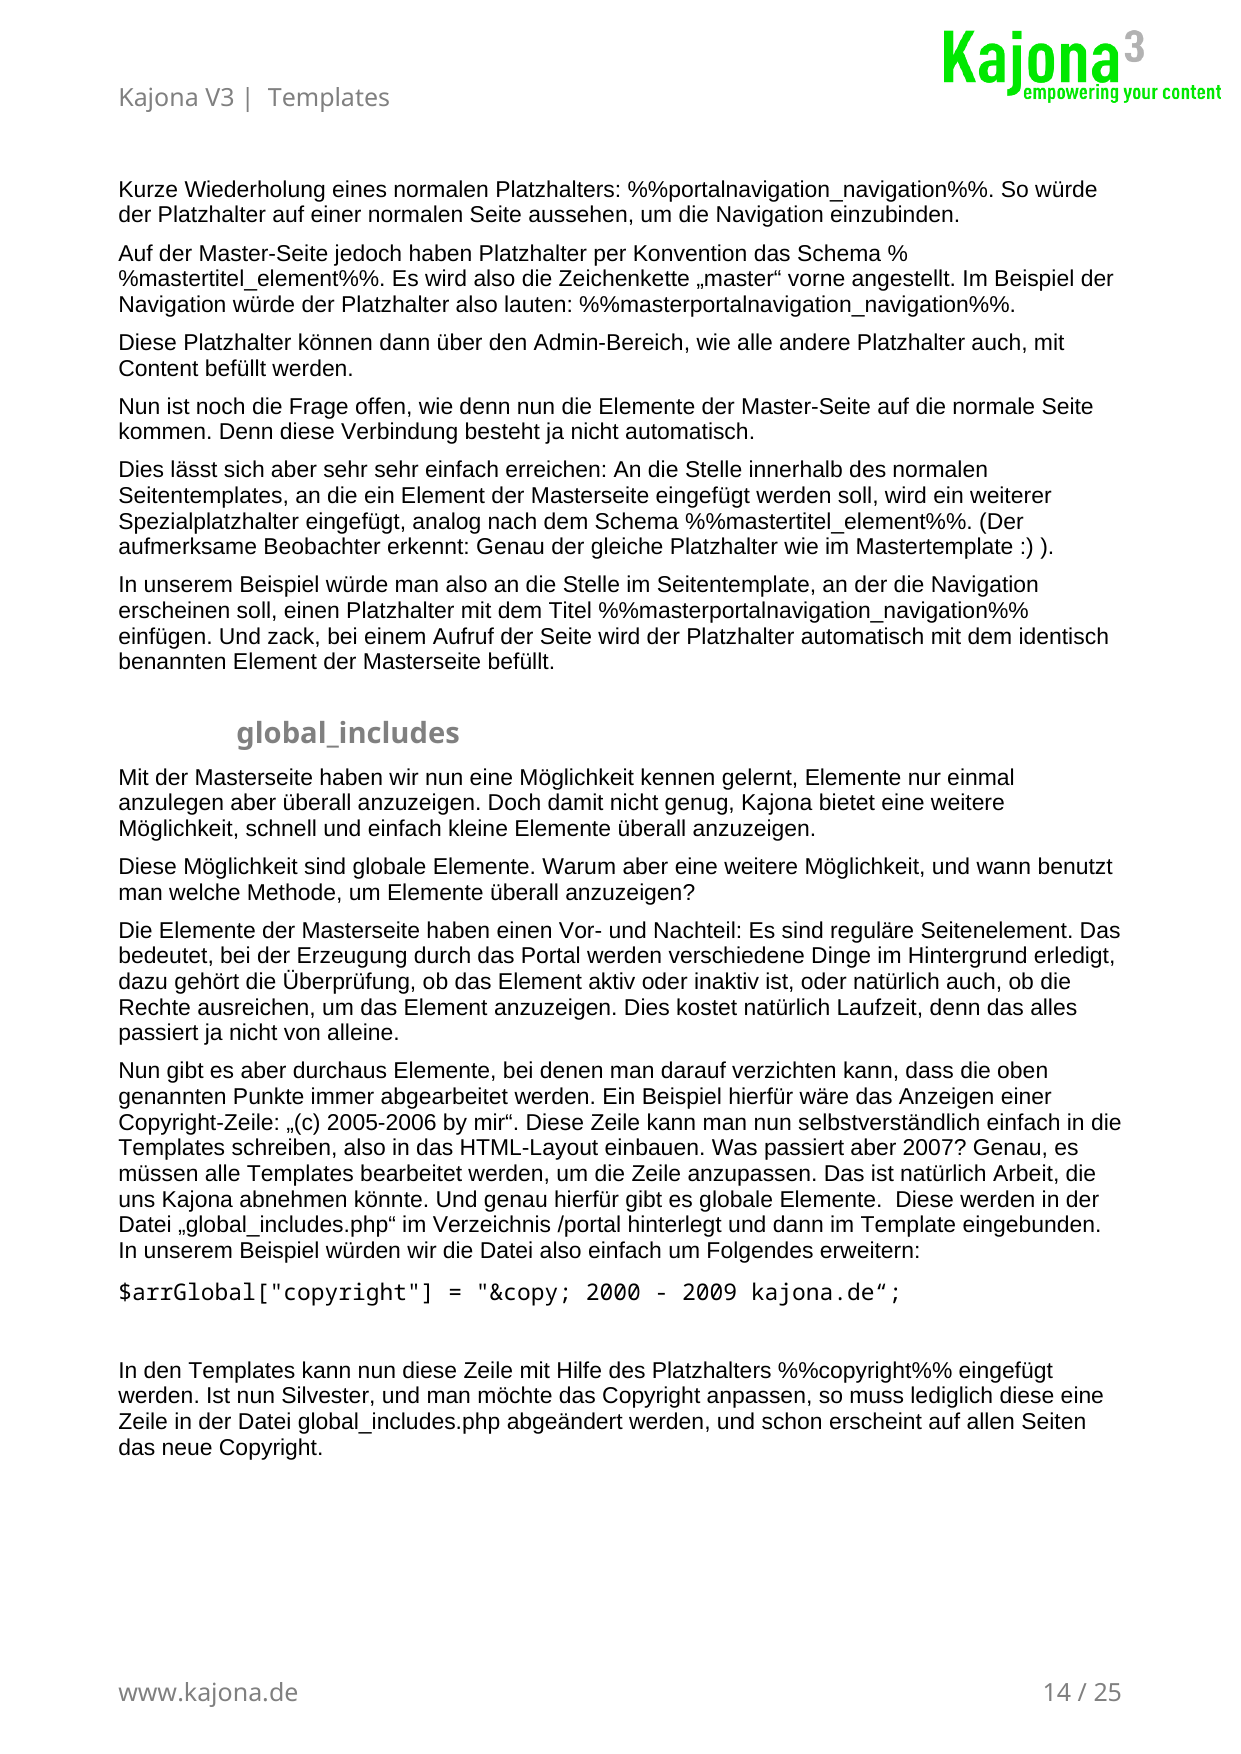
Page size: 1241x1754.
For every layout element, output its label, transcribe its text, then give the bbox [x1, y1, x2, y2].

picture [944, 30, 1221, 103]
text Nun gibt es aber durchaus Elemente, bei denen man darauf verzichten kann, dass die oben genannten Punkte immer abgearbeitet werden. Ein Beispiel hierfür wäre das Anzeigen einer Copyright-Zeile: „(c) 2005-2006 by mir“. Diese Zeile kann man nun selbstverständlich einfach in die Templates schreiben, also in das HTML-Layout einbauen. Was passiert aber 2007? Genau, es müssen alle Templates bearbeitet werden, um die Zeile anzupassen. Das ist natürlich Arbeit, die uns Kajona abnehmen könnte. Und genau hierfür gibt es globale Elemente. Diese werden in der Datei „global_includes.php“ im Verzeichnis /portal hinterlegt und dann im Template eingebunden. In unserem Beispiel würden wir die Datei also einfach um Folgendes erweitern: [118, 1058, 1122, 1263]
text Diese Möglichkeit sind globale Elemente. Warum aber eine weitere Möglichkeit, und wann benutzt man welche Methode, um Elemente überall anzuzeigen? [118, 854, 1122, 905]
text In den Templates kann nun diese Zeile mit Hilfe des Platzhalters %%copyright%% eingefügt werden. Ist nun Silvester, und man möchte das Copyright anpassen, so muss lediglich diese eine Zeile in der Datei global_includes.php abgeändert werden, und schon erscheint auf allen Seiten das neue Copyright. [118, 1357, 1122, 1460]
text Mit der Masterseite haben wir nun eine Möglichkeit kennen gelernt, Elemente nur einmal anzulegen aber überall anzuzeigen. Doch damit nicht genug, Kajona bietet eine weitere Möglichkeit, schnell und einfach kleine Elemente überall anzuzeigen. [118, 764, 1122, 841]
text Nun ist noch die Frage offen, wie denn nun die Elemente der Master-Seite auf die normale Seite kommen. Denn diese Verbindung besteht ja nicht automatisch. [118, 393, 1122, 445]
subtitle global_includes [118, 712, 1122, 752]
text $arrGlobal["copyright"] = "&copy; 2000 - 2009 kajona.de“; [118, 1276, 1122, 1307]
text Dies lässt sich aber sehr sehr einfach erreichen: An die Stelle innerhalb des normalen Seitentemplates, an die ein Element der Masterseite eingefügt werden soll, wird ein weiterer Spezialplatzhalter eingefügt, analog nach dem Schema %%mastertitel_element%%. (Der aufmerksame Beobachter erkennt: Genau der gleiche Platzhalter wie im Mastertemplate :) ). [118, 457, 1122, 560]
text Auf der Master-Seite jedoch haben Platzhalter per Konvention das Schema %%mastertitel_element%%. Es wird also die Zeichenkette „master“ vorne angestellt. Im Beispiel der Navigation würde der Platzhalter also lauten: %%masterportalnavigation_navigation%%. [118, 240, 1122, 317]
text Kurze Wiederholung eines normalen Platzhalters: %%portalnavigation_navigation%%. So würde der Platzhalter auf einer normalen Seite aussehen, um die Navigation einzubinden. [118, 177, 1122, 228]
text Die Elemente der Masterseite haben einen Vor- und Nachteil: Es sind reguläre Seitenelement. Das bedeutet, bei der Erzeugung durch das Portal werden verschiedene Dinge im Hintergrund erledigt, dazu gehört die Überprüfung, ob das Element aktiv oder inaktiv ist, oder natürlich auch, ob die Rechte ausreichen, um das Element anzuzeigen. Dies kostet natürlich Laufzeit, denn das alles passiert ja nicht von alleine. [118, 917, 1122, 1046]
text Diese Platzhalter können dann über den Admin-Bereich, wie alle andere Platzhalter auch, mit Content befüllt werden. [118, 330, 1122, 381]
text In unserem Beispiel würde man also an die Stelle im Seitentemplate, an der die Navigation erscheinen soll, einen Platzhalter mit dem Titel %%masterportalnavigation_navigation%% einfügen. Und zack, bei einem Aufruf der Seite wird der Platzhalter automatisch mit dem identisch benannten Element der Masterseite befüllt. [118, 572, 1122, 675]
